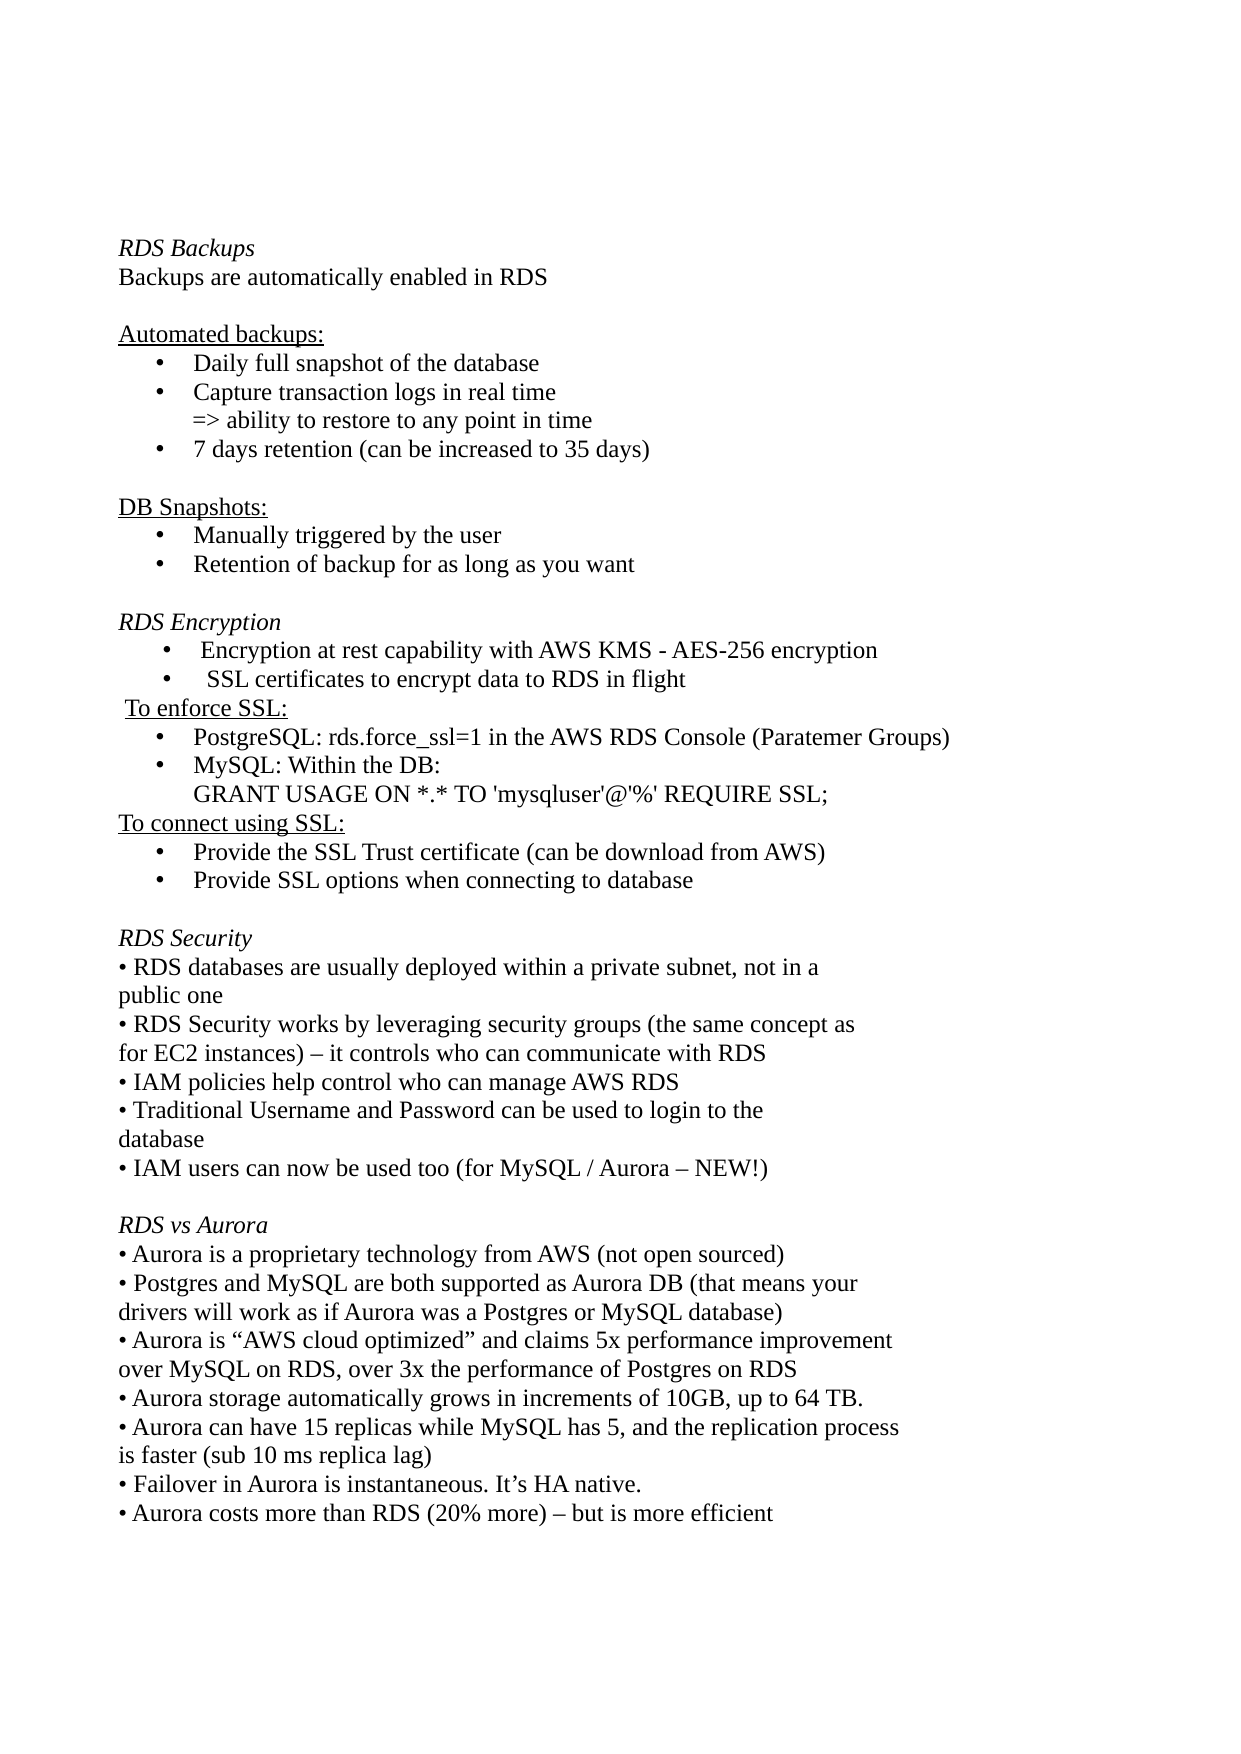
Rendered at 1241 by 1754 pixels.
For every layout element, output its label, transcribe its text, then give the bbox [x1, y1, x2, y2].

text • Postgres and MySQL are both supported as Aurora DB (that means your [118, 1268, 1122, 1297]
text • IAM users can now be used too (for MySQL / Aurora – NEW!) [118, 1153, 1122, 1182]
list Provide the SSL Trust certificate (can be download from AWS) [156, 837, 1122, 866]
list Retention of backup for as long as you want [156, 549, 1122, 578]
text => ability to restore to any point in time [118, 406, 1122, 434]
text • Aurora is a proprietary technology from AWS (not open sourced) [118, 1239, 1122, 1268]
text To connect using SSL: [118, 808, 1122, 837]
list MySQL: Within the DB: [156, 751, 1122, 779]
text for EC2 instances) – it controls who can communicate with RDS [118, 1038, 1122, 1067]
text RDS Security [118, 923, 1122, 952]
text • Aurora can have 15 replicas while MySQL has 5, and the replication process [118, 1412, 1122, 1441]
text To enforce SSL: [118, 693, 1122, 722]
text over MySQL on RDS, over 3x the performance of Postgres on RDS [118, 1354, 1122, 1383]
text RDS vs Aurora [118, 1211, 1122, 1239]
list Provide SSL options when connecting to database [156, 866, 1122, 894]
text • RDS databases are usually deployed within a private subnet, not in a [118, 952, 1122, 981]
list SSL certificates to encrypt data to RDS in flight [163, 664, 1122, 693]
text Backups are automatically enabled in RDS [118, 262, 1122, 291]
text • Failover in Aurora is instantaneous. It’s HA native. [118, 1469, 1122, 1498]
text public one [118, 981, 1122, 1009]
list Daily full snapshot of the database [156, 348, 1122, 377]
text • IAM policies help control who can manage AWS RDS [118, 1067, 1122, 1096]
text • RDS Security works by leveraging security groups (the same concept as [118, 1009, 1122, 1038]
list PostgreSQL: rds.force_ssl=1 in the AWS RDS Console (Paratemer Groups) [156, 722, 1122, 751]
list Manually triggered by the user [156, 521, 1122, 549]
text RDS Backups [118, 233, 1122, 262]
text • Aurora costs more than RDS (20% more) – but is more efficient [118, 1498, 1122, 1527]
text Automated backups: [118, 319, 1122, 348]
text DB Snapshots: [118, 492, 1122, 521]
list Capture transaction logs in real time [156, 377, 1122, 406]
list 7 days retention (can be increased to 35 days) [156, 434, 1122, 463]
text database [118, 1124, 1122, 1153]
text • Aurora is “AWS cloud optimized” and claims 5x performance improvement [118, 1326, 1122, 1354]
list GRANT USAGE ON *.* TO 'mysqluser'@'%' REQUIRE SSL; [156, 779, 1122, 808]
text • Traditional Username and Password can be used to login to the [118, 1096, 1122, 1124]
text RDS Encryption [118, 607, 1122, 636]
text • Aurora storage automatically grows in increments of 10GB, up to 64 TB. [118, 1383, 1122, 1412]
list Encryption at rest capability with AWS KMS - AES-256 encryption [163, 636, 1122, 664]
text drivers will work as if Aurora was a Postgres or MySQL database) [118, 1297, 1122, 1326]
text is faster (sub 10 ms replica lag) [118, 1441, 1122, 1469]
